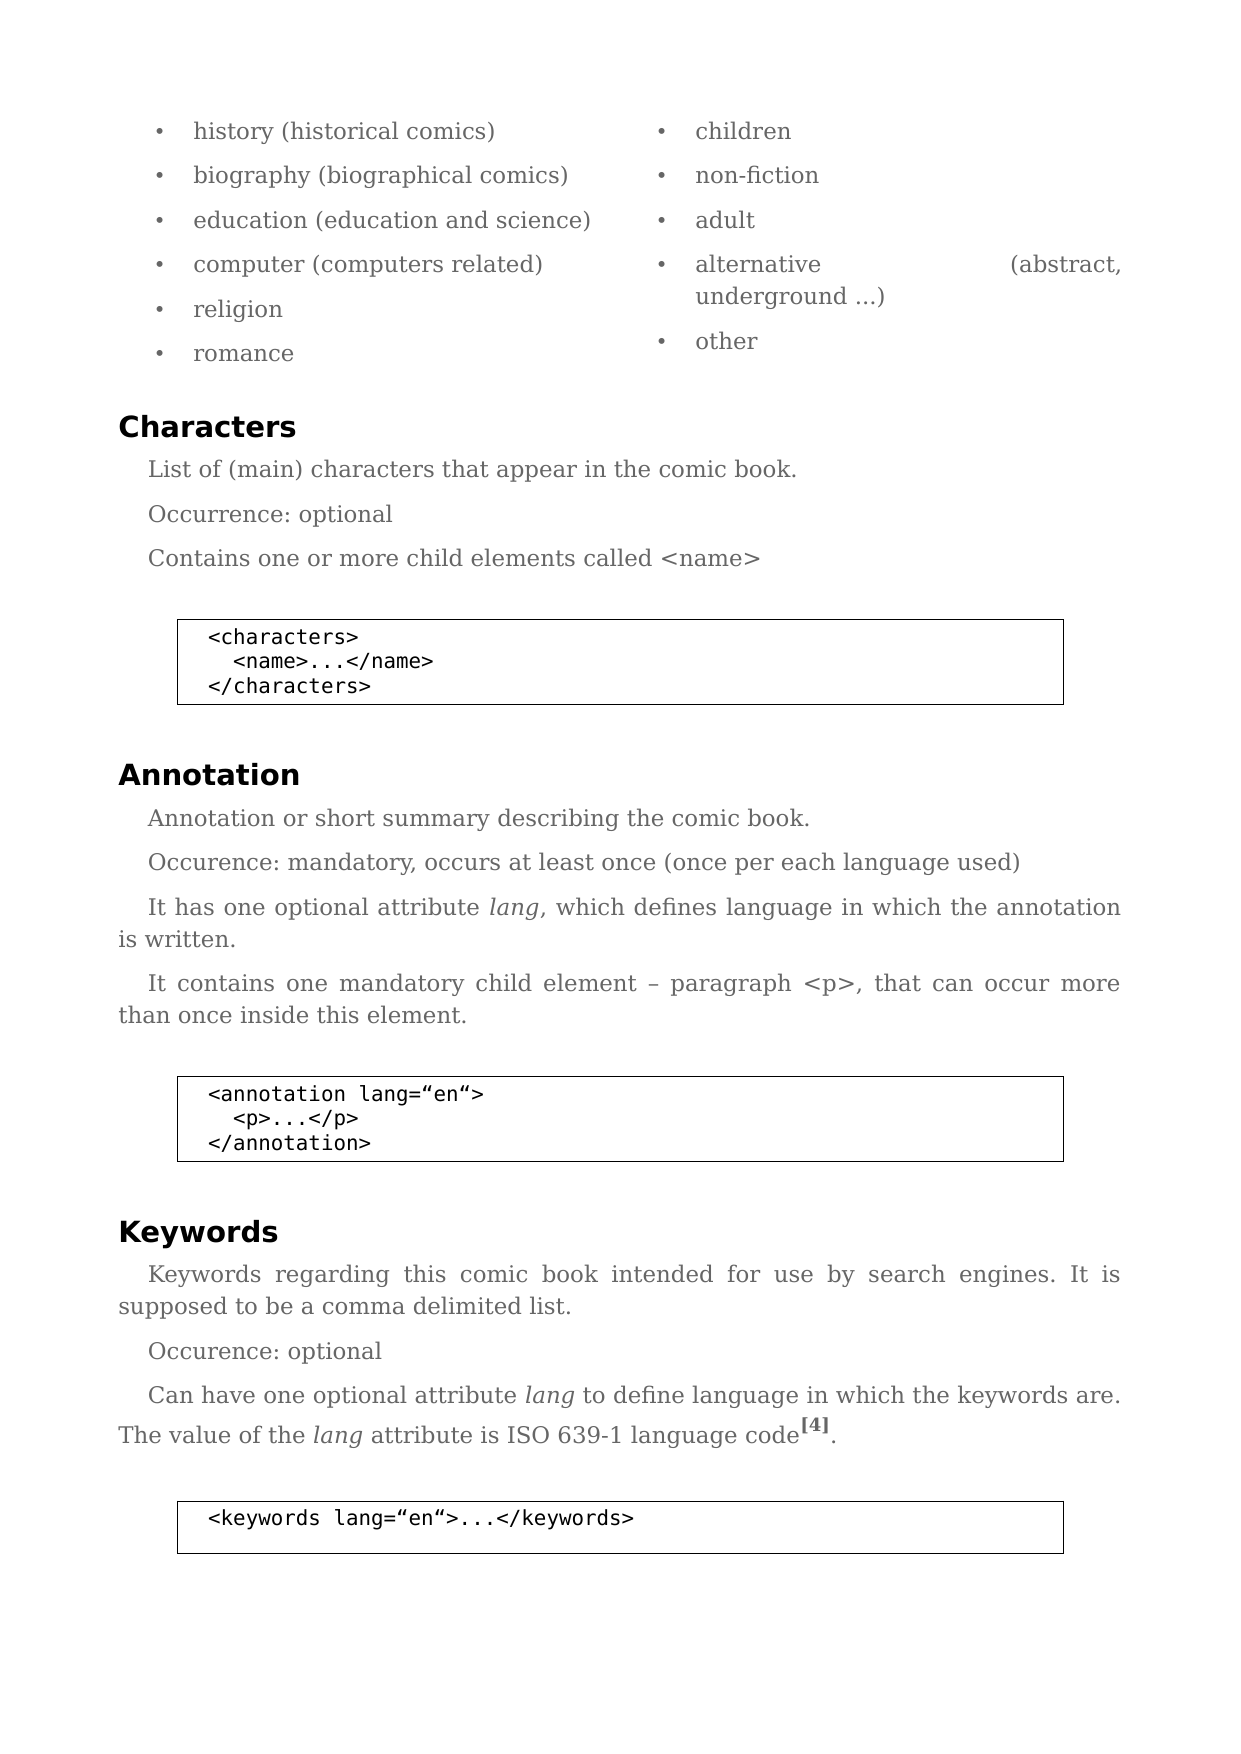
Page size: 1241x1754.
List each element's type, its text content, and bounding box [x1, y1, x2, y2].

list alternative (abstract, underground ...) [658, 252, 1122, 310]
list adult [658, 207, 1122, 234]
list religion [156, 296, 620, 323]
list education (education and science) [156, 207, 620, 234]
subtitle Keywords [118, 1215, 1122, 1249]
text Occurence: optional [118, 1338, 1122, 1365]
text Occurence: mandatory, occurs at least once (once per each language used) [118, 849, 1122, 876]
table_header <annotation lang=“en“> <p>...</p> </annotation> [178, 1077, 1063, 1161]
list other [658, 328, 1122, 355]
subtitle Characters [118, 410, 1122, 444]
text Occurrence: optional [118, 501, 1122, 528]
list computer (computers related) [156, 252, 620, 278]
text Keywords regarding this comic book intended for use by search engines. It is supposed to be a comma delimited list. [118, 1262, 1122, 1320]
text List of (main) characters that appear in the comic book. [118, 456, 1122, 483]
list history (historical comics) [156, 118, 620, 145]
text Contains one or more child elements called <name> [118, 545, 1122, 572]
text Can have one optional attribute lang to define language in which the keywords are. The value of the lang attribute is ISO 639-1 language code[4]. [118, 1382, 1122, 1451]
text It contains one mandatory child element – paragraph <p>, that can occur more than once inside this element. [118, 970, 1122, 1029]
subtitle Annotation [118, 758, 1122, 792]
table_header <characters> <name>...</name> </characters> [178, 620, 1063, 704]
text It has one optional attribute lang, which defines language in which the annotation is written. [118, 894, 1122, 952]
list romance [156, 341, 620, 367]
table_header <keywords lang=“en“>...</keywords> [178, 1502, 1063, 1553]
list children [658, 118, 1122, 145]
text Annotation or short summary describing the comic book. [118, 805, 1122, 831]
list non-fiction [658, 163, 1122, 189]
list biography (biographical comics) [156, 163, 620, 189]
